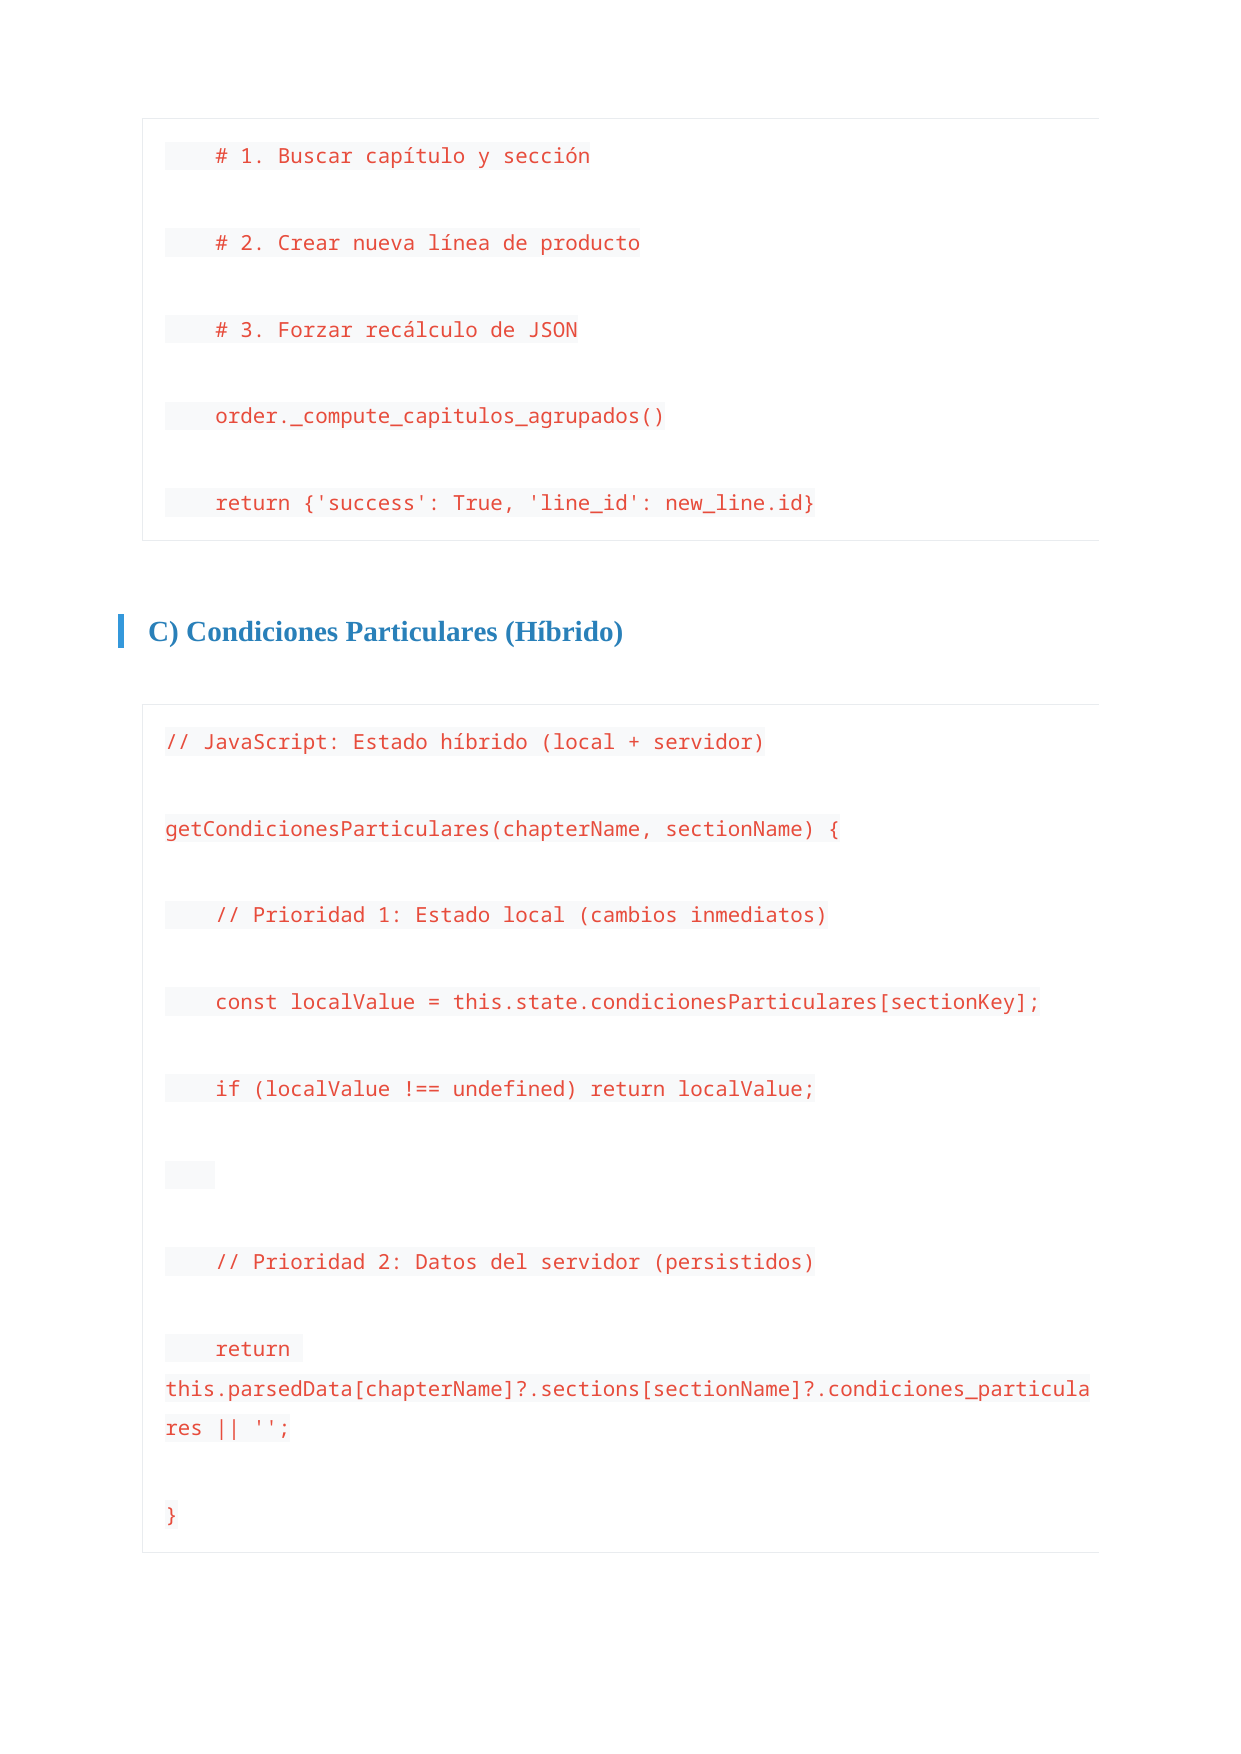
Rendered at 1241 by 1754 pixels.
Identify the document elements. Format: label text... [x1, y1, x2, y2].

text # 3. Forzar recálculo de JSON [143, 291, 1099, 343]
text // Prioridad 2: Datos del servidor (persistidos) [143, 1224, 1099, 1276]
text // JavaScript: Estado híbrido (local + servidor) [143, 705, 1099, 756]
subtitle C) Condiciones Particulares (Híbrido) [124, 614, 1122, 648]
text // Prioridad 1: Estado local (cambios inmediatos) [143, 877, 1099, 929]
text getCondicionesParticulares(chapterName, sectionName) { [143, 790, 1099, 842]
text # 1. Buscar capítulo y sección [143, 119, 1099, 170]
text order._compute_capitulos_agrupados() [143, 378, 1099, 430]
text } [143, 1477, 1099, 1552]
text return {'success': True, 'line_id': new_line.id} [143, 465, 1099, 540]
text return this.parsedData[chapterName]?.sections[sectionName]?.condiciones_particulares || ''; [143, 1310, 1099, 1442]
text if (localValue !== undefined) return localValue; [143, 1050, 1099, 1102]
text # 2. Crear nueva línea de producto [143, 205, 1099, 257]
text const localValue = this.state.condicionesParticulares[sectionKey]; [143, 964, 1099, 1016]
